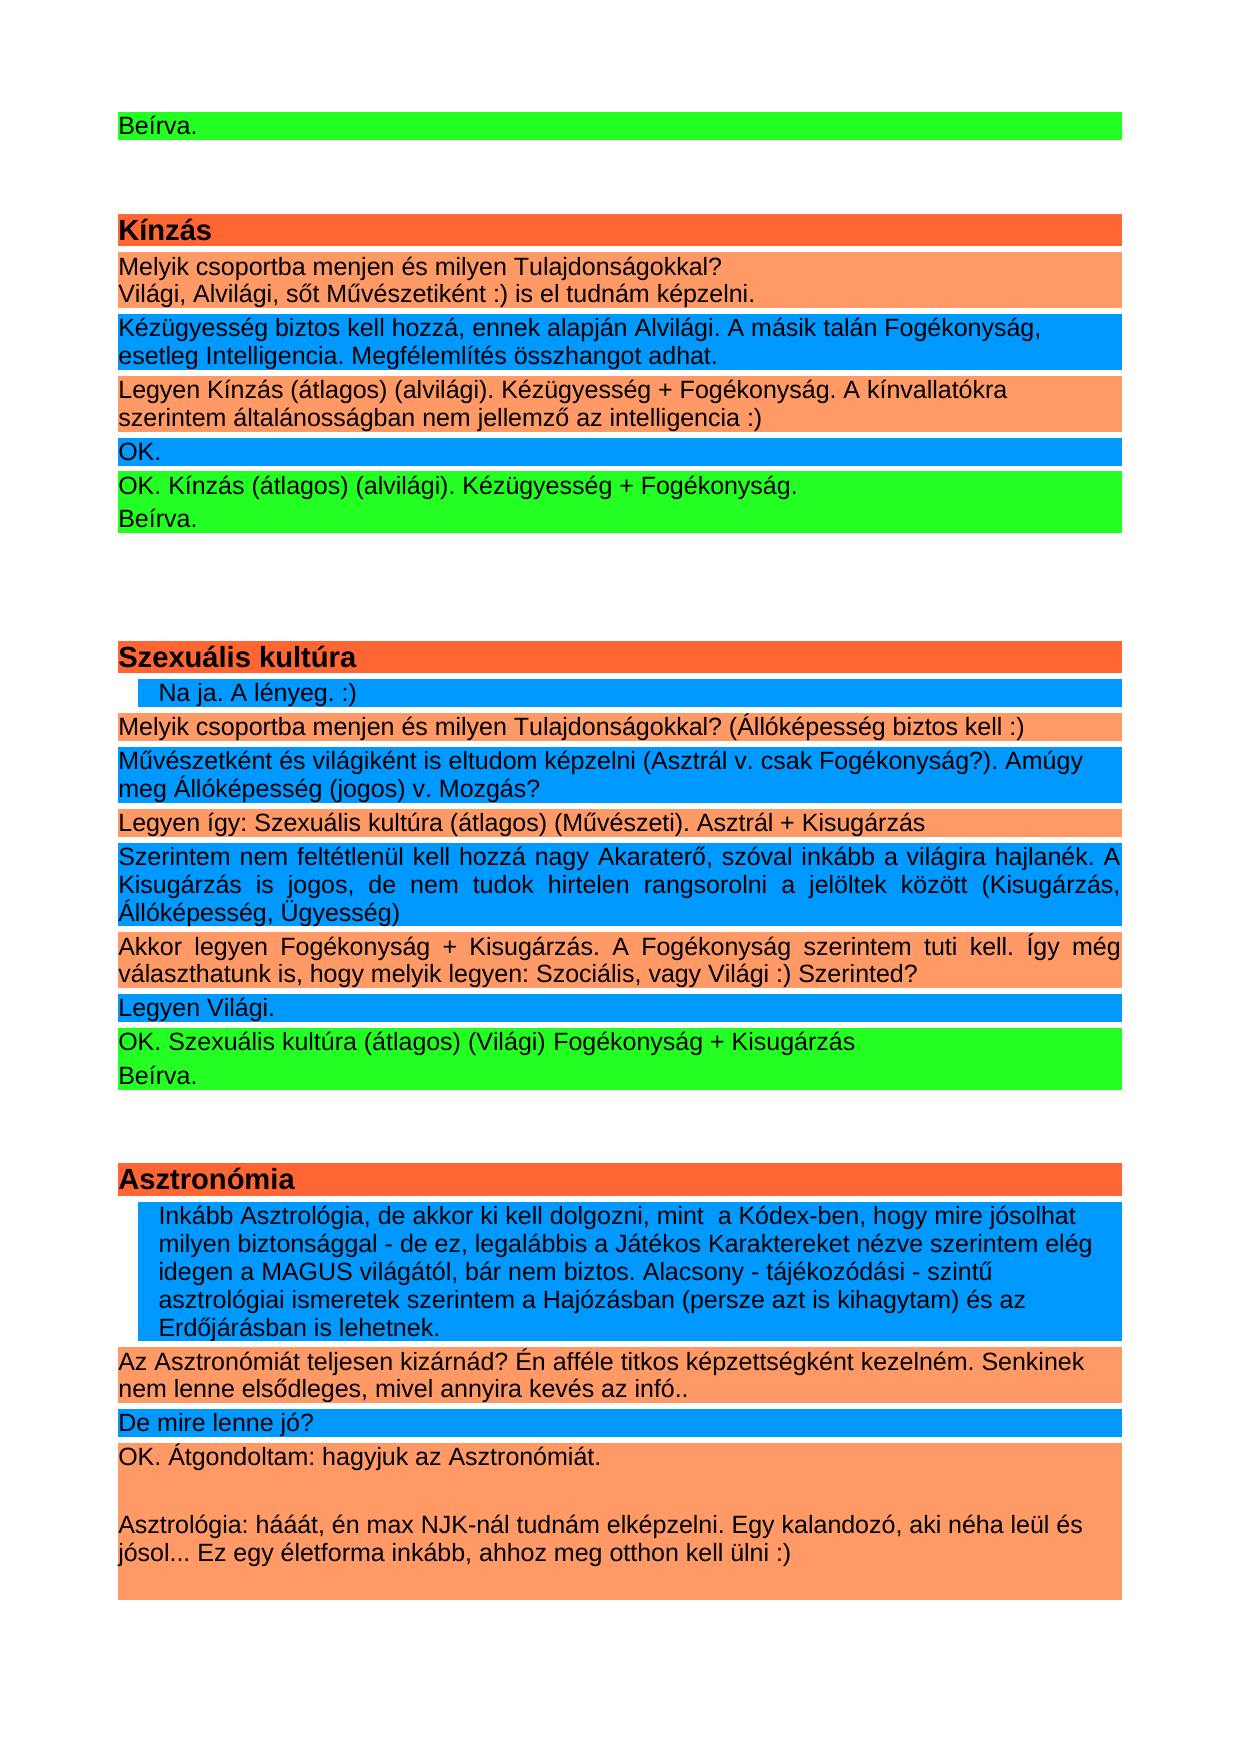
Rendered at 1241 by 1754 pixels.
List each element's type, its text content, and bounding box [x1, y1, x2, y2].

text OK. [118, 438, 1122, 466]
text OK. Átgondoltam: hagyjuk az Asztronómiát. [118, 1443, 1122, 1471]
text Melyik csoportba menjen és milyen Tulajdonságokkal? Világi, Alvilági, sőt Művészetiként :) is el tudnám képzelni. [118, 252, 1122, 308]
text Beírva. [118, 1062, 1122, 1090]
text Asztrológia: hááát, én max NJK-nál tudnám elképzelni. Egy kalandozó, aki néha leül és jósol... Ez egy életforma inkább, ahhoz meg otthon kell ülni :) [118, 1511, 1122, 1567]
list Inkább Asztrológia, de akkor ki kell dolgozni, mint a Kódex-ben, hogy mire jósolhat milyen biztonsággal - de ez, legalábbis a Játékos Karaktereket nézve szerintem elég idegen a MAGUS világától, bár nem biztos. Alacsony - tájékozódási - szintű asztrológiai ismeretek szerintem a Hajózásban (persze azt is kihagytam) és az Erdőjárásban is lehetnek. [138, 1202, 1122, 1341]
text Akkor legyen Fogékonyság + Kisugárzás. A Fogékonyság szerintem tuti kell. Így még választhatunk is, hogy melyik legyen: Szociális, vagy Világi :) Szerinted? [118, 932, 1122, 988]
text Kínzás [118, 214, 1122, 246]
text OK. Kínzás (átlagos) (alvilági). Kézügyesség + Fogékonyság. [118, 471, 1122, 499]
text Melyik csoportba menjen és milyen Tulajdonságokkal? (Állóképesség biztos kell :) [118, 713, 1122, 741]
text Beírva. [118, 112, 1122, 140]
text Az Asztronómiát teljesen kizárnád? Én afféle titkos képzettségként kezelném. Senkinek nem lenne elsődleges, mivel annyira kevés az infó.. [118, 1347, 1122, 1403]
text De mire lenne jó? [118, 1409, 1122, 1437]
text Beírva. [118, 505, 1122, 533]
list Na ja. A lényeg. :) [138, 679, 1122, 707]
text Művészetként és világiként is eltudom képzelni (Asztrál v. csak Fogékonyság?). Amúgy meg Állóképesség (jogos) v. Mozgás? [118, 747, 1122, 803]
text OK. Szexuális kultúra (átlagos) (Világi) Fogékonyság + Kisugárzás [118, 1028, 1122, 1056]
text Asztronómia [118, 1163, 1122, 1196]
text Legyen Kínzás (átlagos) (alvilági). Kézügyesség + Fogékonyság. A kínvallatókra szerintem általánosságban nem jellemző az intelligencia :) [118, 376, 1122, 432]
text Kézügyesség biztos kell hozzá, ennek alapján Alvilági. A másik talán Fogékonyság, esetleg Intelligencia. Megfélemlítés összhangot adhat. [118, 314, 1122, 370]
text Legyen Világi. [118, 994, 1122, 1022]
text Legyen így: Szexuális kultúra (átlagos) (Művészeti). Asztrál + Kisugárzás [118, 809, 1122, 837]
text Szexuális kultúra [118, 641, 1122, 673]
text Szerintem nem feltétlenül kell hozzá nagy Akaraterő, szóval inkább a világira hajlanék. A Kisugárzás is jogos, de nem tudok hirtelen rangsorolni a jelöltek között (Kisugárzás, Állóképesség, Ügyesség) [118, 843, 1122, 926]
